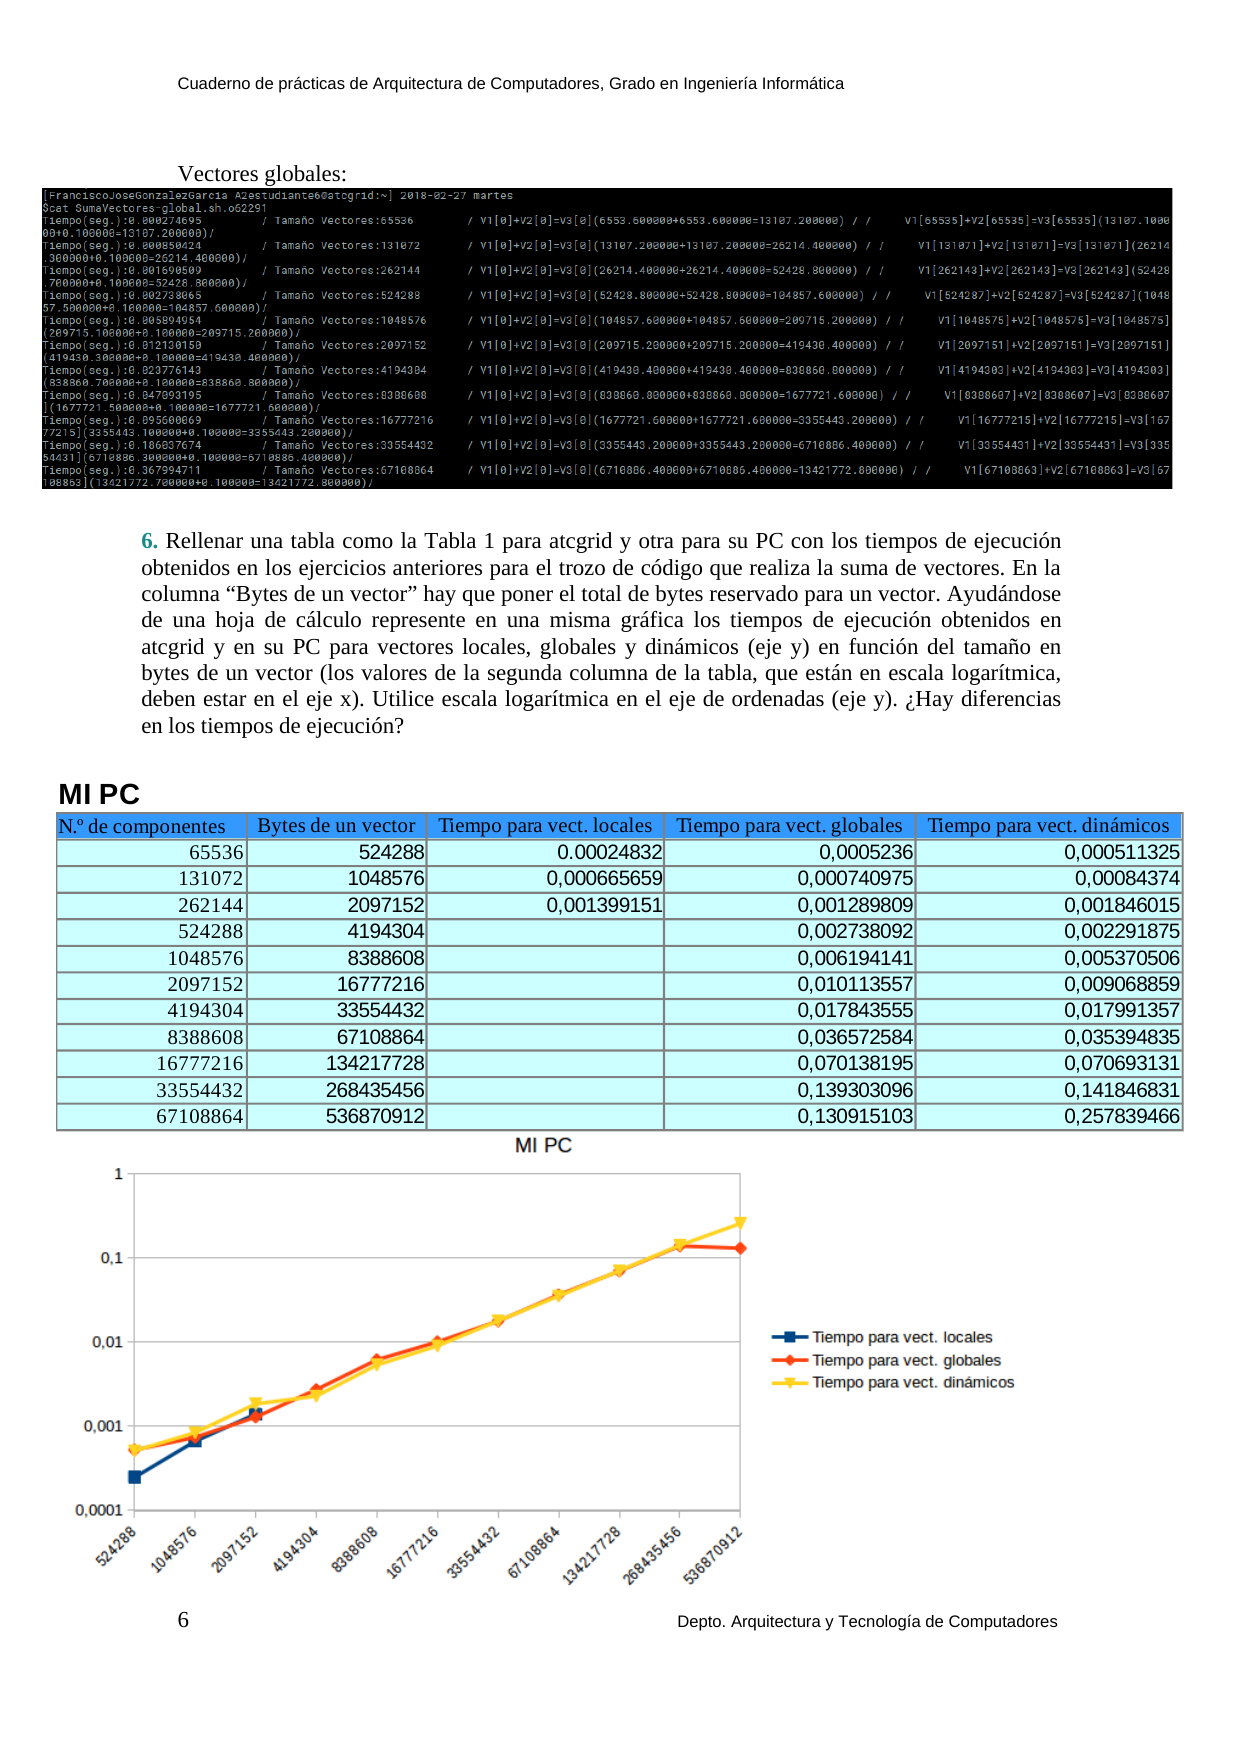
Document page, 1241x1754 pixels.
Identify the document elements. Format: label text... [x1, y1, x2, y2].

picture [56, 1132, 1031, 1607]
picture [42, 188, 1173, 489]
list 6. Rellenar una tabla como la Tabla 1 para atcgrid y otra para su PC con los tiempos de ejecución obtenidos en los ejercicios anteriores para el trozo de código que realiza la suma de vectores. En la columna “Bytes de un vector” hay que poner el total de bytes reservado para un vector. Ayudándose de una hoja de cálculo represente en una misma gráfica los tiempos de ejecución obtenidos en atcgrid y en su PC para vectores locales, globales y dinámicos (eje y) en función del tamaño en bytes de un vector (los valores de la segunda columna de la tabla, que están en escala logarítmica, deben estar en el eje x). Utilice escala logarítmica en el eje de ordenadas (eje y). ¿Hay diferencias en los tiempos de ejecución? [103, 527, 1063, 738]
list Vectores globales: [177, 160, 1063, 187]
